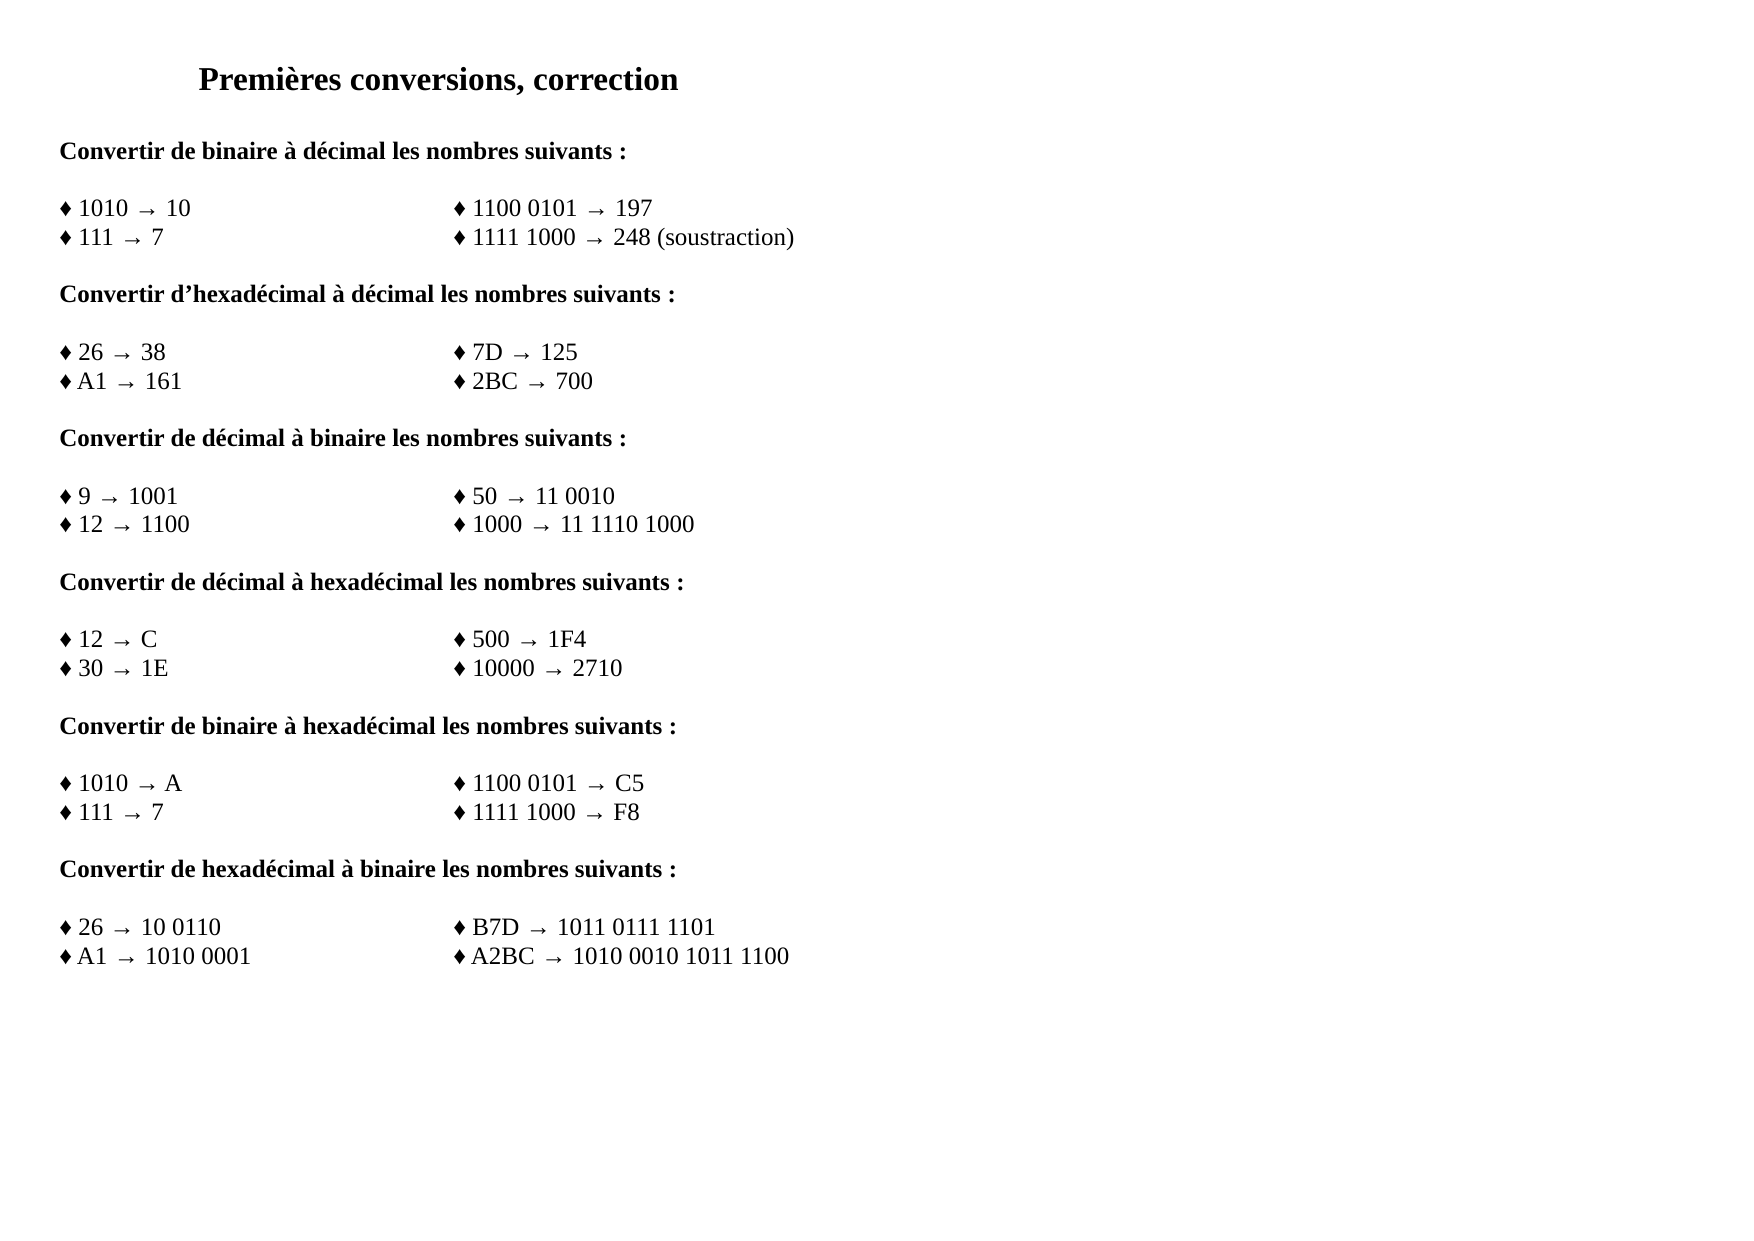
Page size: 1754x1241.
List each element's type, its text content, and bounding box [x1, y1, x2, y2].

text ♦ 2BC → 700 [453, 366, 818, 394]
text ♦ 7D → 125 [453, 337, 818, 366]
text Convertir de binaire à décimal les nombres suivants : [59, 136, 818, 164]
text ♦ 111 → 7 [59, 222, 424, 251]
text ♦ 12 → C [59, 624, 424, 653]
text Convertir de binaire à hexadécimal les nombres suivants : [59, 711, 818, 739]
text Convertir de décimal à hexadécimal les nombres suivants : [59, 567, 818, 596]
text ♦ 26 → 38 [59, 337, 424, 366]
text ♦ 50 → 11 0010 [453, 481, 818, 509]
text ♦ B7D → 1011 0111 1101 [453, 912, 818, 941]
text Convertir de hexadécimal à binaire les nombres suivants : [59, 854, 818, 883]
text ♦ 1100 0101 → 197 [453, 193, 818, 222]
text ♦ 10000 → 2710 [453, 653, 818, 682]
text ♦ 1111 1000 → F8 [453, 797, 818, 826]
text ♦ 1100 0101 → C5 [453, 768, 818, 797]
text ♦ 12 → 1100 [59, 509, 424, 538]
text ♦ 111 → 7 [59, 797, 424, 826]
text Premières conversions, correction [59, 59, 818, 97]
text ♦ A1 → 161 [59, 366, 424, 394]
text ♦ 26 → 10 0110 [59, 912, 424, 941]
text ♦ 30 → 1E [59, 653, 424, 682]
text ♦ 500 → 1F4 [453, 624, 818, 653]
text ♦ 1111 1000 → 248 (soustraction) [453, 222, 818, 251]
text ♦ 1010 → 10 [59, 193, 424, 222]
text ♦ 1000 → 11 1110 1000 [453, 509, 818, 538]
text ♦ A1 → 1010 0001 [59, 941, 424, 969]
text Convertir de décimal à binaire les nombres suivants : [59, 423, 818, 452]
text ♦ 9 → 1001 [59, 481, 424, 509]
text Convertir d’hexadécimal à décimal les nombres suivants : [59, 279, 818, 308]
text ♦ 1010 → A [59, 768, 424, 797]
text ♦ A2BC → 1010 0010 1011 1100 [453, 941, 818, 969]
